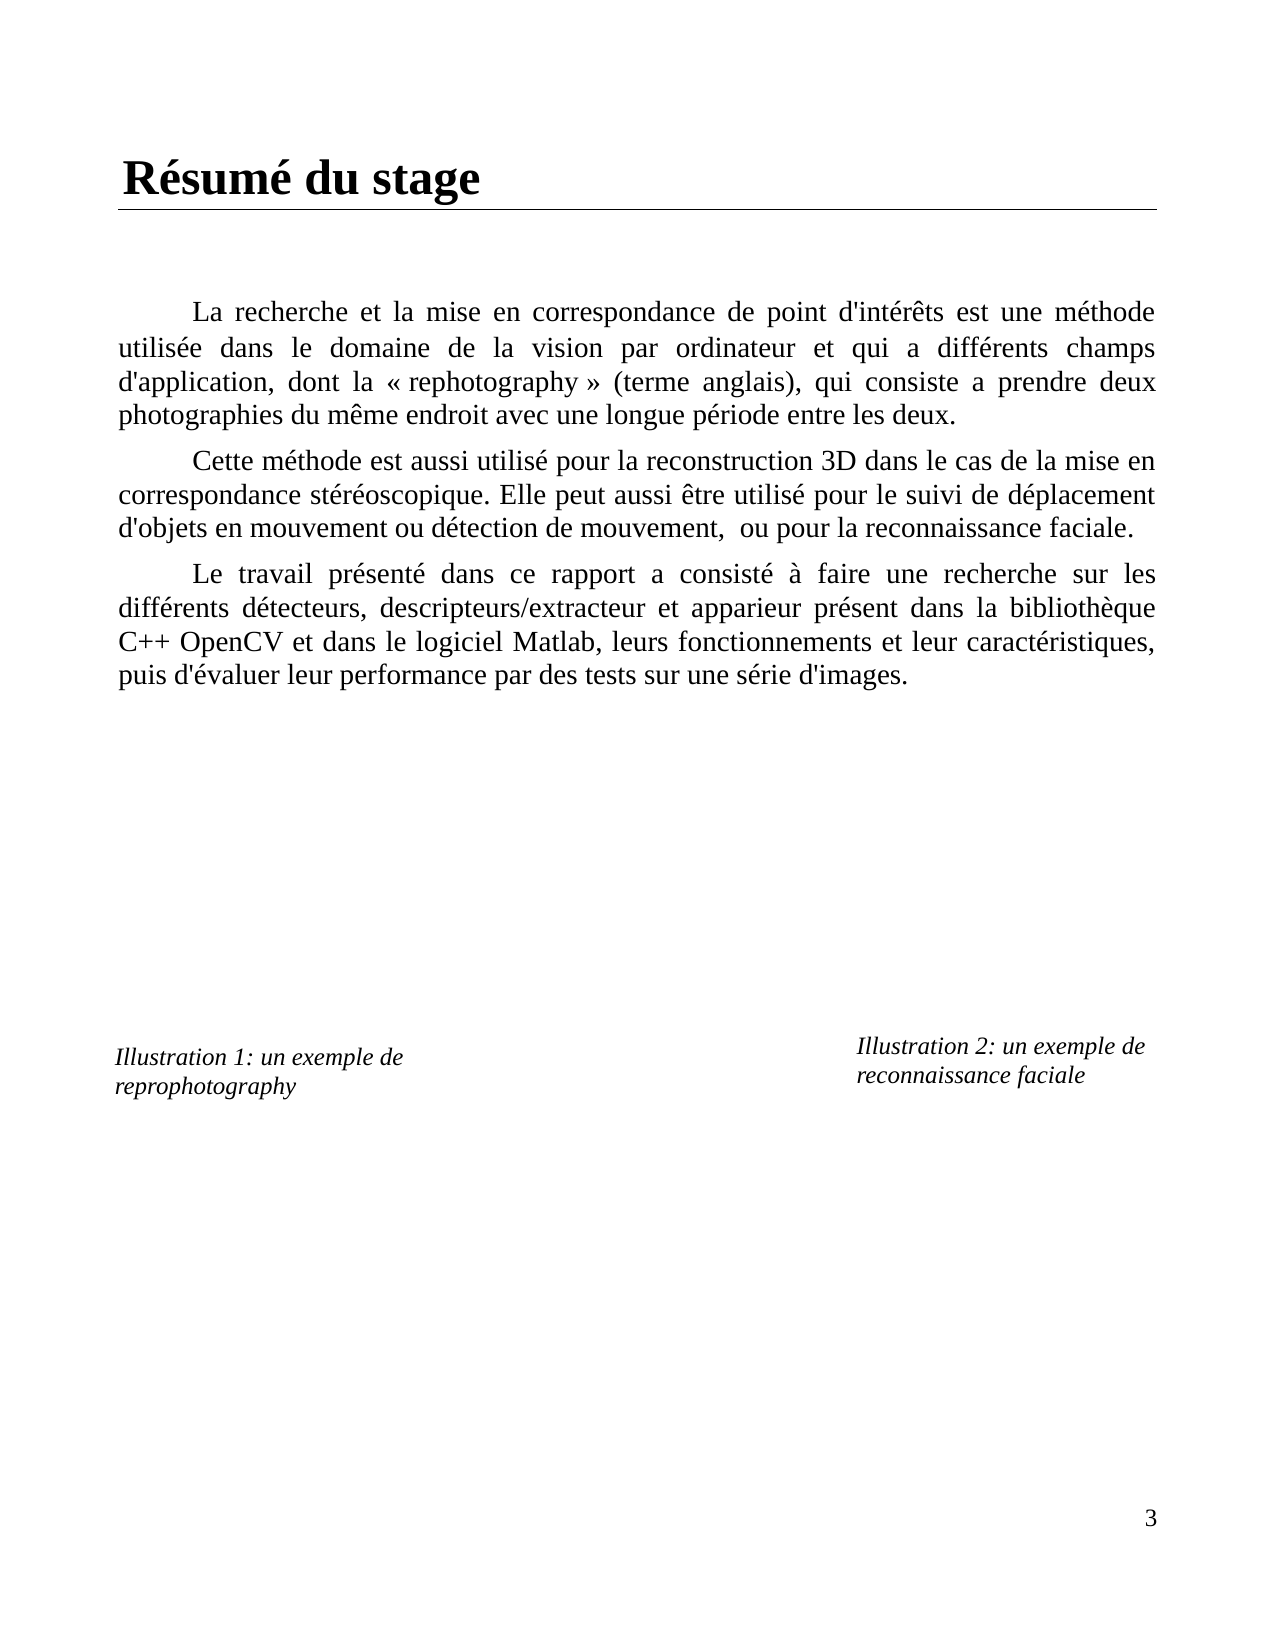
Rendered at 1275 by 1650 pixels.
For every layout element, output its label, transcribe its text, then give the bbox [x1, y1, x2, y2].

text La recherche et la mise en correspondance de point d'intérêts est une méthode utilisée dans le domaine de la vision par ordinateur et qui a différents champs d'application, dont la « rephotography » (terme anglais), qui consiste a prendre deux photographies du même endroit avec une longue période entre les deux. [118, 282, 1157, 431]
text Illustration 2: un exemple de reconnaissance faciale [856, 766, 1152, 1089]
text Illustration 1: un exemple de reprophotography [114, 771, 469, 1099]
subtitle Résumé du stage [118, 143, 1157, 209]
text Cette méthode est aussi utilisé pour la reconstruction 3D dans le cas de la mise en correspondance stéréoscopique. Elle peut aussi être utilisé pour le suivi de déplacement d'objets en mouvement ou détection de mouvement, ou pour la reconnaissance faciale. [118, 443, 1157, 544]
text Le travail présenté dans ce rapport a consisté à faire une recherche sur les différents détecteurs, descripteurs/extracteur et apparieur présent dans la bibliothèque C++ OpenCV et dans le logiciel Matlab, leurs fonctionnements et leur caractéristiques, puis d'évaluer leur performance par des tests sur une série d'images. [118, 557, 1157, 691]
